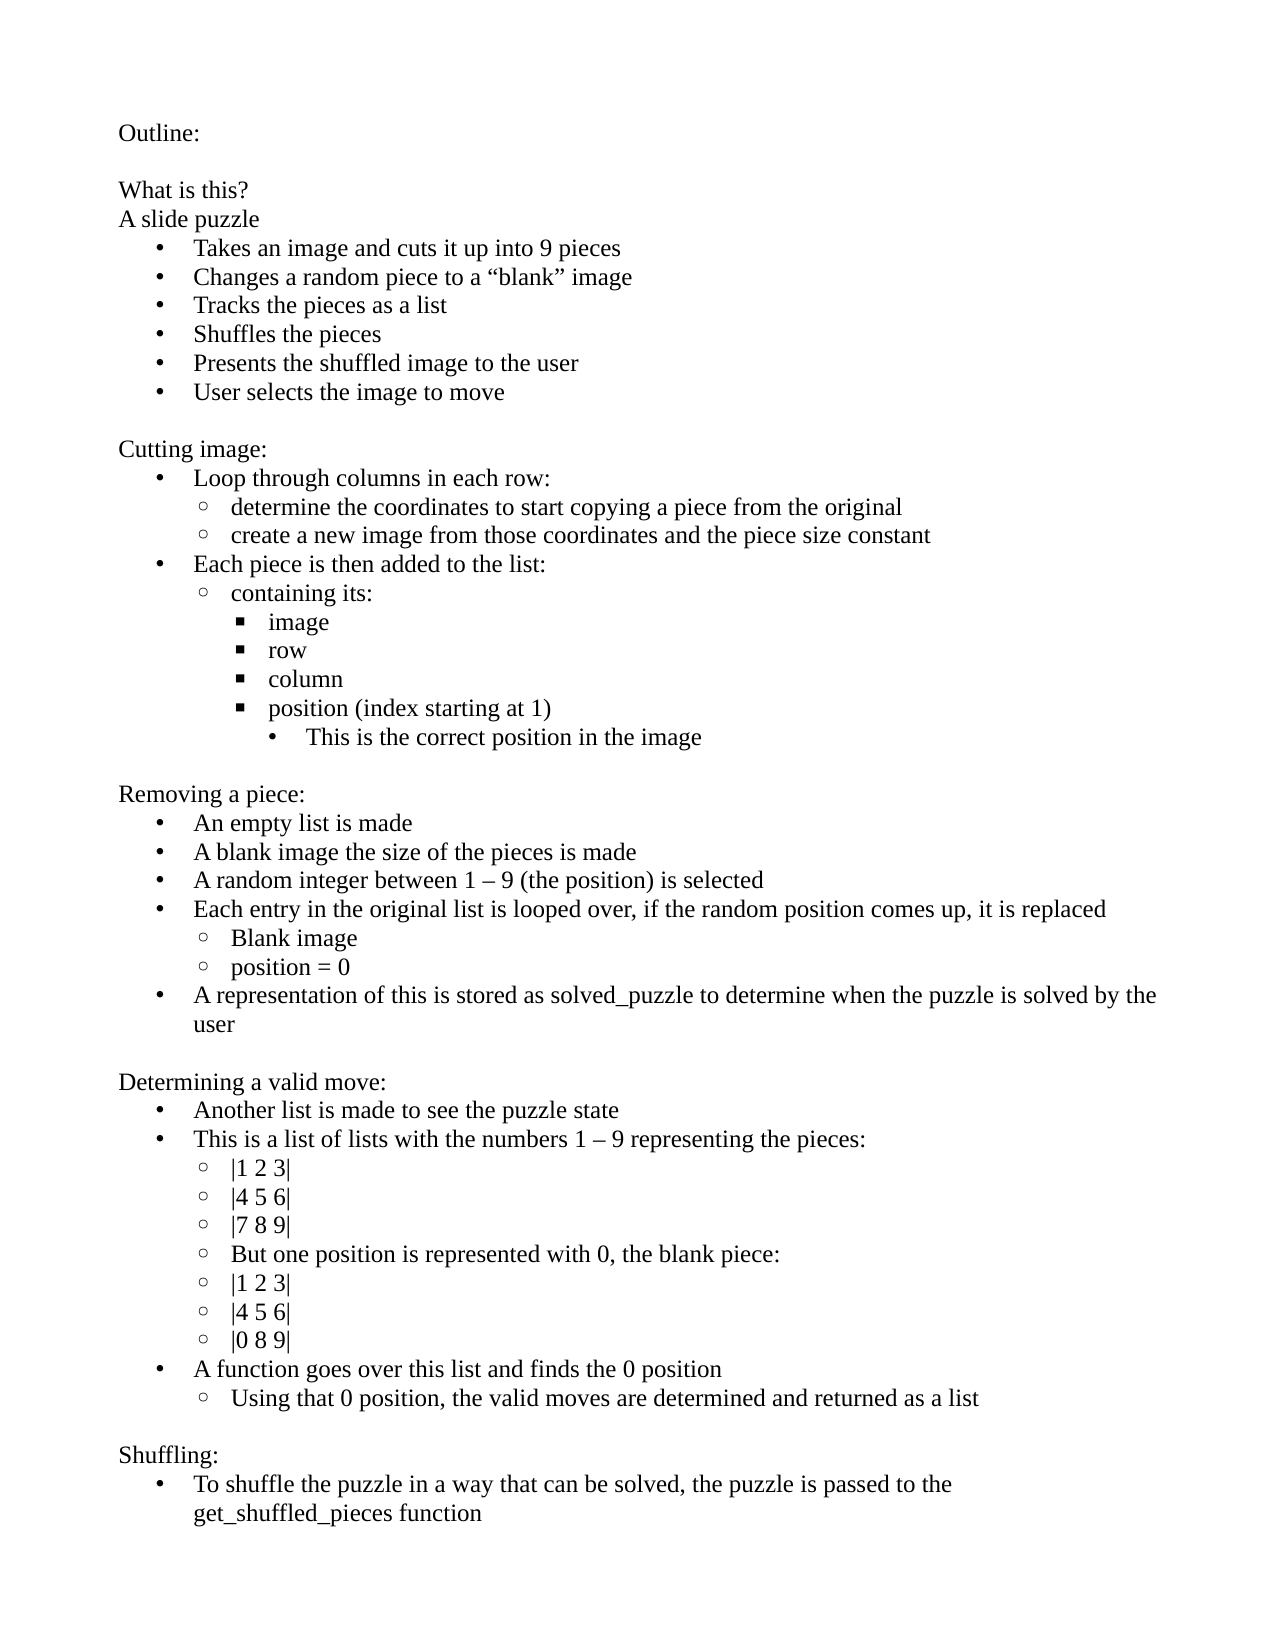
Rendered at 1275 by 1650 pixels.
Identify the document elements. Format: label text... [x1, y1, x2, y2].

text What is this? [118, 176, 1157, 204]
list A random integer between 1 – 9 (the position) is selected [156, 866, 1157, 894]
list determine the coordinates to start copying a piece from the original [193, 492, 1157, 521]
list column [231, 664, 1157, 693]
list A representation of this is stored as solved_puzzle to determine when the puzzle is solved by the user [156, 981, 1157, 1038]
list User selects the image to move [156, 377, 1157, 406]
list Shuffles the pieces [156, 319, 1157, 348]
list Tracks the pieces as a list [156, 291, 1157, 319]
text Shuffling: [118, 1441, 1157, 1469]
text Outline: [118, 118, 1157, 147]
list position = 0 [193, 952, 1157, 981]
list |4 5 6| [193, 1297, 1157, 1326]
list Loop through columns in each row: [156, 463, 1157, 492]
text Cutting image: [118, 434, 1157, 463]
list |1 2 3| [193, 1153, 1157, 1182]
list Each entry in the original list is looped over, if the random position comes up, it is replaced [156, 894, 1157, 923]
list Blank image [193, 923, 1157, 952]
list An empty list is made [156, 808, 1157, 837]
list A blank image the size of the pieces is made [156, 837, 1157, 866]
list Changes a random piece to a “blank” image [156, 262, 1157, 291]
text A slide puzzle [118, 204, 1157, 233]
list This is a list of lists with the numbers 1 – 9 representing the pieces: [156, 1124, 1157, 1153]
text Determining a valid move: [118, 1067, 1157, 1096]
list Using that 0 position, the valid moves are determined and returned as a list [193, 1383, 1157, 1412]
list |1 2 3| [193, 1268, 1157, 1297]
list position (index starting at 1) [231, 693, 1157, 722]
list |4 5 6| [193, 1182, 1157, 1211]
list row [231, 636, 1157, 664]
list |0 8 9| [193, 1326, 1157, 1354]
list create a new image from those coordinates and the piece size constant [193, 521, 1157, 549]
list Presents the shuffled image to the user [156, 348, 1157, 377]
list A function goes over this list and finds the 0 position [156, 1354, 1157, 1383]
list image [231, 607, 1157, 636]
list Takes an image and cuts it up into 9 pieces [156, 233, 1157, 262]
list Each piece is then added to the list: [156, 549, 1157, 578]
list This is the correct position in the image [268, 722, 1157, 751]
list |7 8 9| [193, 1211, 1157, 1239]
list But one position is represented with 0, the blank piece: [193, 1239, 1157, 1268]
list To shuffle the puzzle in a way that can be solved, the puzzle is passed to the get_shuffled_pieces function [156, 1469, 1157, 1527]
list Another list is made to see the puzzle state [156, 1096, 1157, 1124]
list containing its: [193, 578, 1157, 607]
text Removing a piece: [118, 779, 1157, 808]
